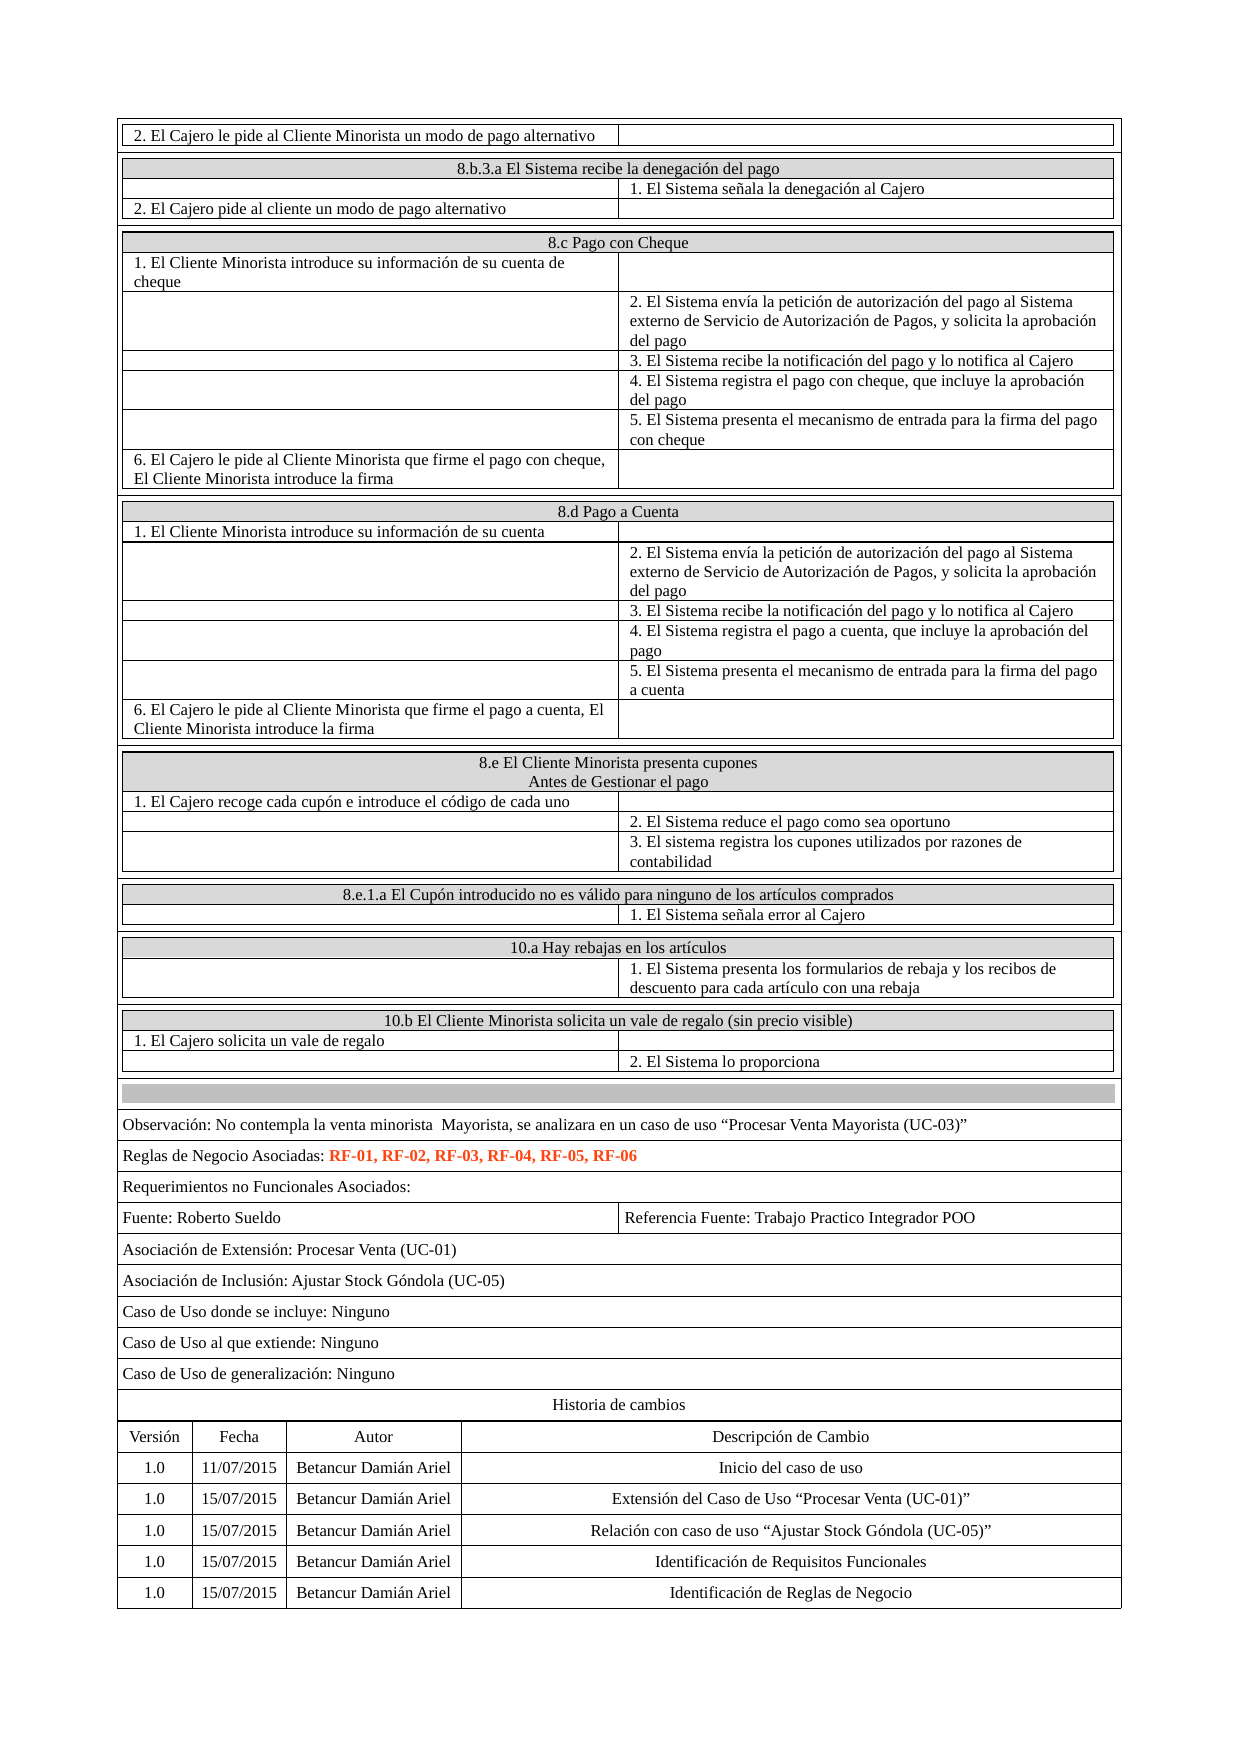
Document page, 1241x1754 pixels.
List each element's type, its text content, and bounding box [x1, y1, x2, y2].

table_cell [619, 450, 1113, 488]
table_cell [619, 792, 1113, 811]
table_cell 3. El sistema registra los cupones utilizados por razones de contabilidad [619, 832, 1113, 871]
table_cell 3. El Sistema recibe la notificación del pago y lo notifica al Cajero [619, 601, 1113, 620]
table_cell 15/07/2015 [193, 1484, 286, 1514]
table_cell 2. El Sistema envía la petición de autorización del pago al Sistema externo de Servicio de Autorización de Pagos, y solicita la aprobación del pago [619, 543, 1113, 600]
table_cell [619, 253, 1113, 291]
table_cell [619, 199, 1113, 218]
table_cell Observación: No contempla la venta minorista Mayorista, se analizara en un caso de uso “Procesar Venta Mayorista (UC-03)” [118, 1110, 1121, 1140]
table_cell [123, 543, 618, 600]
table_cell 5. El Sistema presenta el mecanismo de entrada para la firma del pago con cheque [619, 410, 1113, 448]
table_cell Betancur Damián Ariel [287, 1515, 461, 1545]
table_cell Identificación de Reglas de Negocio [462, 1578, 1121, 1607]
table_cell [118, 226, 1121, 495]
table_cell 1.0 [118, 1484, 192, 1514]
table_cell [619, 125, 1113, 144]
table_cell 1. El Cliente Minorista introduce su información de su cuenta [123, 522, 618, 541]
table_cell 1. El Sistema presenta los formularios de rebaja y los recibos de descuento para cada artículo con una rebaja [619, 959, 1113, 997]
table_cell [118, 153, 1121, 225]
table_cell [118, 879, 1121, 931]
table_cell [123, 959, 618, 997]
table_cell 15/07/2015 [193, 1515, 286, 1545]
table_cell 2. El Cajero pide al cliente un modo de pago alternativo [123, 199, 618, 218]
table_header 8.d Pago a Cuenta [123, 502, 1113, 521]
table_cell Relación con caso de uso “Ajustar Stock Góndola (UC-05)” [462, 1515, 1121, 1545]
table_cell Betancur Damián Ariel [287, 1546, 461, 1576]
table_header 8.e El Cliente Minorista presenta cupones Antes de Gestionar el pago [123, 753, 1113, 791]
table_cell 3. El Sistema recibe la notificación del pago y lo notifica al Cajero [619, 351, 1113, 370]
table_cell 15/07/2015 [193, 1546, 286, 1576]
table_cell Betancur Damián Ariel [287, 1453, 461, 1483]
table_cell 11/07/2015 [193, 1453, 286, 1483]
table_cell Referencia Fuente: Trabajo Practico Integrador POO [619, 1203, 1121, 1233]
table_header 8.b.3.a El Sistema recibe la denegación del pago [123, 159, 1113, 178]
table_cell 2. El Sistema reduce el pago como sea oportuno [619, 812, 1113, 831]
table_cell 1. El Cajero recoge cada cupón e introduce el código de cada uno [123, 792, 618, 811]
table_cell Betancur Damián Ariel [287, 1578, 461, 1607]
table_header 10.b El Cliente Minorista solicita un vale de regalo (sin precio visible) [123, 1011, 1113, 1030]
table_cell Inicio del caso de uso [462, 1453, 1121, 1483]
table_cell [123, 292, 618, 349]
table_header 8.e.1.a El Cupón introducido no es válido para ninguno de los artículos comprados [123, 885, 1113, 904]
table_cell Caso de Uso de generalización: Ninguno [118, 1359, 1121, 1389]
table_cell Requerimientos no Funcionales Asociados: [118, 1172, 1121, 1202]
table_header Fecha [193, 1422, 286, 1452]
table_header Autor [287, 1422, 461, 1452]
table_cell Asociación de Inclusión: Ajustar Stock Góndola (UC-05) [118, 1265, 1121, 1296]
table_cell Caso de Uso donde se incluye: Ninguno [118, 1297, 1121, 1327]
table_header Versión [118, 1422, 192, 1452]
table_header 8.c Pago con Cheque [123, 233, 1113, 252]
table_cell Historia de cambios [118, 1390, 1121, 1420]
table_cell [118, 746, 1121, 877]
table_cell [619, 700, 1113, 738]
table_header Descripción de Cambio [462, 1422, 1121, 1452]
table_cell 1.0 [118, 1453, 192, 1483]
table_cell 6. El Cajero le pide al Cliente Minorista que firme el pago con cheque, El Cliente Minorista introduce la firma [123, 450, 618, 488]
table_cell 1. El Sistema señala la denegación al Cajero [619, 179, 1113, 198]
table_cell Identificación de Requisitos Funcionales [462, 1546, 1121, 1576]
table_cell Betancur Damián Ariel [287, 1484, 461, 1514]
table_cell 4. El Sistema registra el pago con cheque, que incluye la aprobación del pago [619, 371, 1113, 409]
table_cell 1.0 [118, 1515, 192, 1545]
table_cell 1. El Cliente Minorista introduce su información de su cuenta de cheque [123, 253, 618, 291]
table_cell [619, 1031, 1113, 1050]
table_cell 2. El Sistema envía la petición de autorización del pago al Sistema externo de Servicio de Autorización de Pagos, y solicita la aprobación del pago [619, 292, 1113, 349]
table_cell [118, 496, 1121, 745]
table_cell [123, 410, 618, 448]
table_cell 1.0 [118, 1578, 192, 1607]
table_cell 2. El Cajero le pide al Cliente Minorista un modo de pago alternativo [123, 125, 618, 144]
table_cell [118, 1079, 1121, 1109]
table_cell Extensión del Caso de Uso “Procesar Venta (UC-01)” [462, 1484, 1121, 1514]
table_cell 1. El Sistema señala error al Cajero [619, 905, 1113, 924]
table_cell 2. El Sistema lo proporciona [619, 1051, 1113, 1071]
table_cell Asociación de Extensión: Procesar Venta (UC-01) [118, 1234, 1121, 1264]
table_cell 4. El Sistema registra el pago a cuenta, que incluye la aprobación del pago [619, 621, 1113, 659]
table_cell [123, 832, 618, 871]
table_cell 15/07/2015 [193, 1578, 286, 1607]
table_cell [118, 119, 1121, 151]
table_cell [123, 1051, 618, 1071]
table_header 10.a Hay rebajas en los artículos [123, 938, 1113, 957]
table_cell 5. El Sistema presenta el mecanismo de entrada para la firma del pago a cuenta [619, 661, 1113, 699]
table_cell [123, 621, 618, 659]
table_cell [118, 1005, 1121, 1077]
table_cell 1. El Cajero solicita un vale de regalo [123, 1031, 618, 1050]
table_cell [123, 905, 618, 924]
table_cell [619, 522, 1113, 541]
table_cell [123, 601, 618, 620]
table_cell [123, 661, 618, 699]
table_cell 1.0 [118, 1546, 192, 1576]
table_cell [123, 812, 618, 831]
table_cell 6. El Cajero le pide al Cliente Minorista que firme el pago a cuenta, El Cliente Minorista introduce la firma [123, 700, 618, 738]
table_cell [123, 371, 618, 409]
table_cell [118, 932, 1121, 1004]
table_cell Fuente: Roberto Sueldo [118, 1203, 618, 1233]
table_cell Reglas de Negocio Asociadas: RF-01, RF-02, RF-03, RF-04, RF-05, RF-06 [118, 1141, 1121, 1171]
table_cell [123, 179, 618, 198]
table_cell Caso de Uso al que extiende: Ninguno [118, 1328, 1121, 1358]
table_cell [123, 351, 618, 370]
